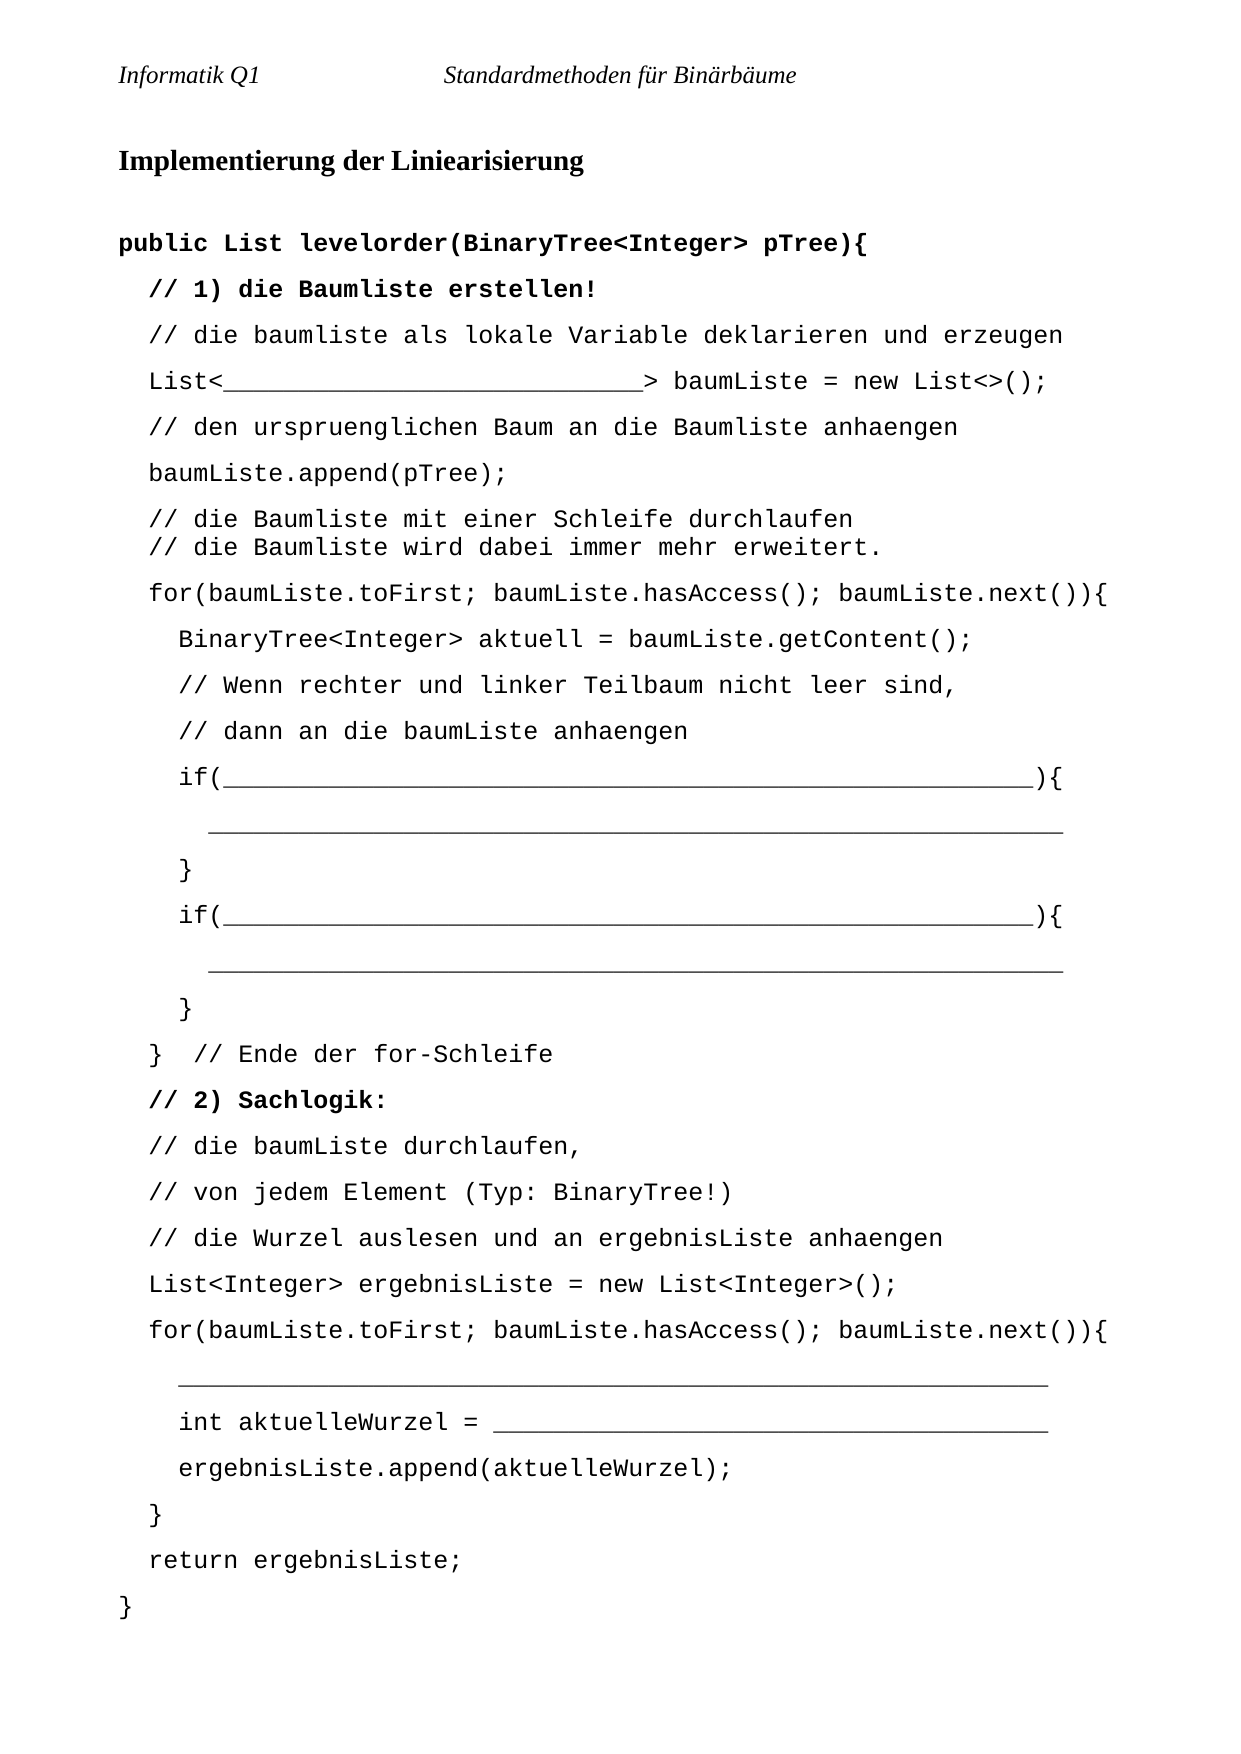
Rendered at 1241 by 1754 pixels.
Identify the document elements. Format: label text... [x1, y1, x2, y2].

text } [118, 995, 1122, 1023]
text ergebnisListe.append(aktuelleWurzel); [118, 1456, 1122, 1484]
text // die baumListe durchlaufen, [118, 1133, 1122, 1162]
text // 1) die Baumliste erstellen! [118, 276, 1122, 304]
text } [118, 857, 1122, 885]
text _________________________________________________________ [118, 811, 1122, 839]
text return ergebnisListe; [118, 1548, 1122, 1576]
text for(baumListe.toFirst; baumListe.hasAccess(); baumListe.next()){ [118, 581, 1122, 609]
text } // Ende der for-Schleife [118, 1041, 1122, 1069]
text // die baumliste als lokale Variable deklarieren und erzeugen [118, 322, 1122, 351]
text // dann an die baumListe anhaengen [118, 719, 1122, 747]
text // den urspruenglichen Baum an die Baumliste anhaengen [118, 414, 1122, 443]
text // die Baumliste mit einer Schleife durchlaufen // die Baumliste wird dabei immer mehr erweitert. [118, 506, 1122, 563]
text if(______________________________________________________){ [118, 765, 1122, 793]
text int aktuelleWurzel = _____________________________________ [118, 1409, 1122, 1438]
text public List levelorder(BinaryTree<Integer> pTree){ [118, 230, 1122, 258]
text // 2) Sachlogik: [118, 1087, 1122, 1116]
subtitle Implementierung der Liniearisierung [118, 143, 1122, 176]
text __________________________________________________________ [118, 1363, 1122, 1392]
text BinaryTree<Integer> aktuell = baumListe.getContent(); [118, 627, 1122, 655]
text // Wenn rechter und linker Teilbaum nicht leer sind, [118, 673, 1122, 701]
text for(baumListe.toFirst; baumListe.hasAccess(); baumListe.next()){ [118, 1317, 1122, 1346]
text if(______________________________________________________){ [118, 903, 1122, 931]
text // von jedem Element (Typ: BinaryTree!) [118, 1179, 1122, 1208]
text List<Integer> ergebnisListe = new List<Integer>(); [118, 1271, 1122, 1300]
text } [118, 1594, 1122, 1622]
text // die Wurzel auslesen und an ergebnisListe anhaengen [118, 1225, 1122, 1254]
text } [118, 1502, 1122, 1530]
text baumListe.append(pTree); [118, 460, 1122, 489]
text List<____________________________> baumListe = new List<>(); [118, 368, 1122, 397]
text _________________________________________________________ [118, 949, 1122, 977]
